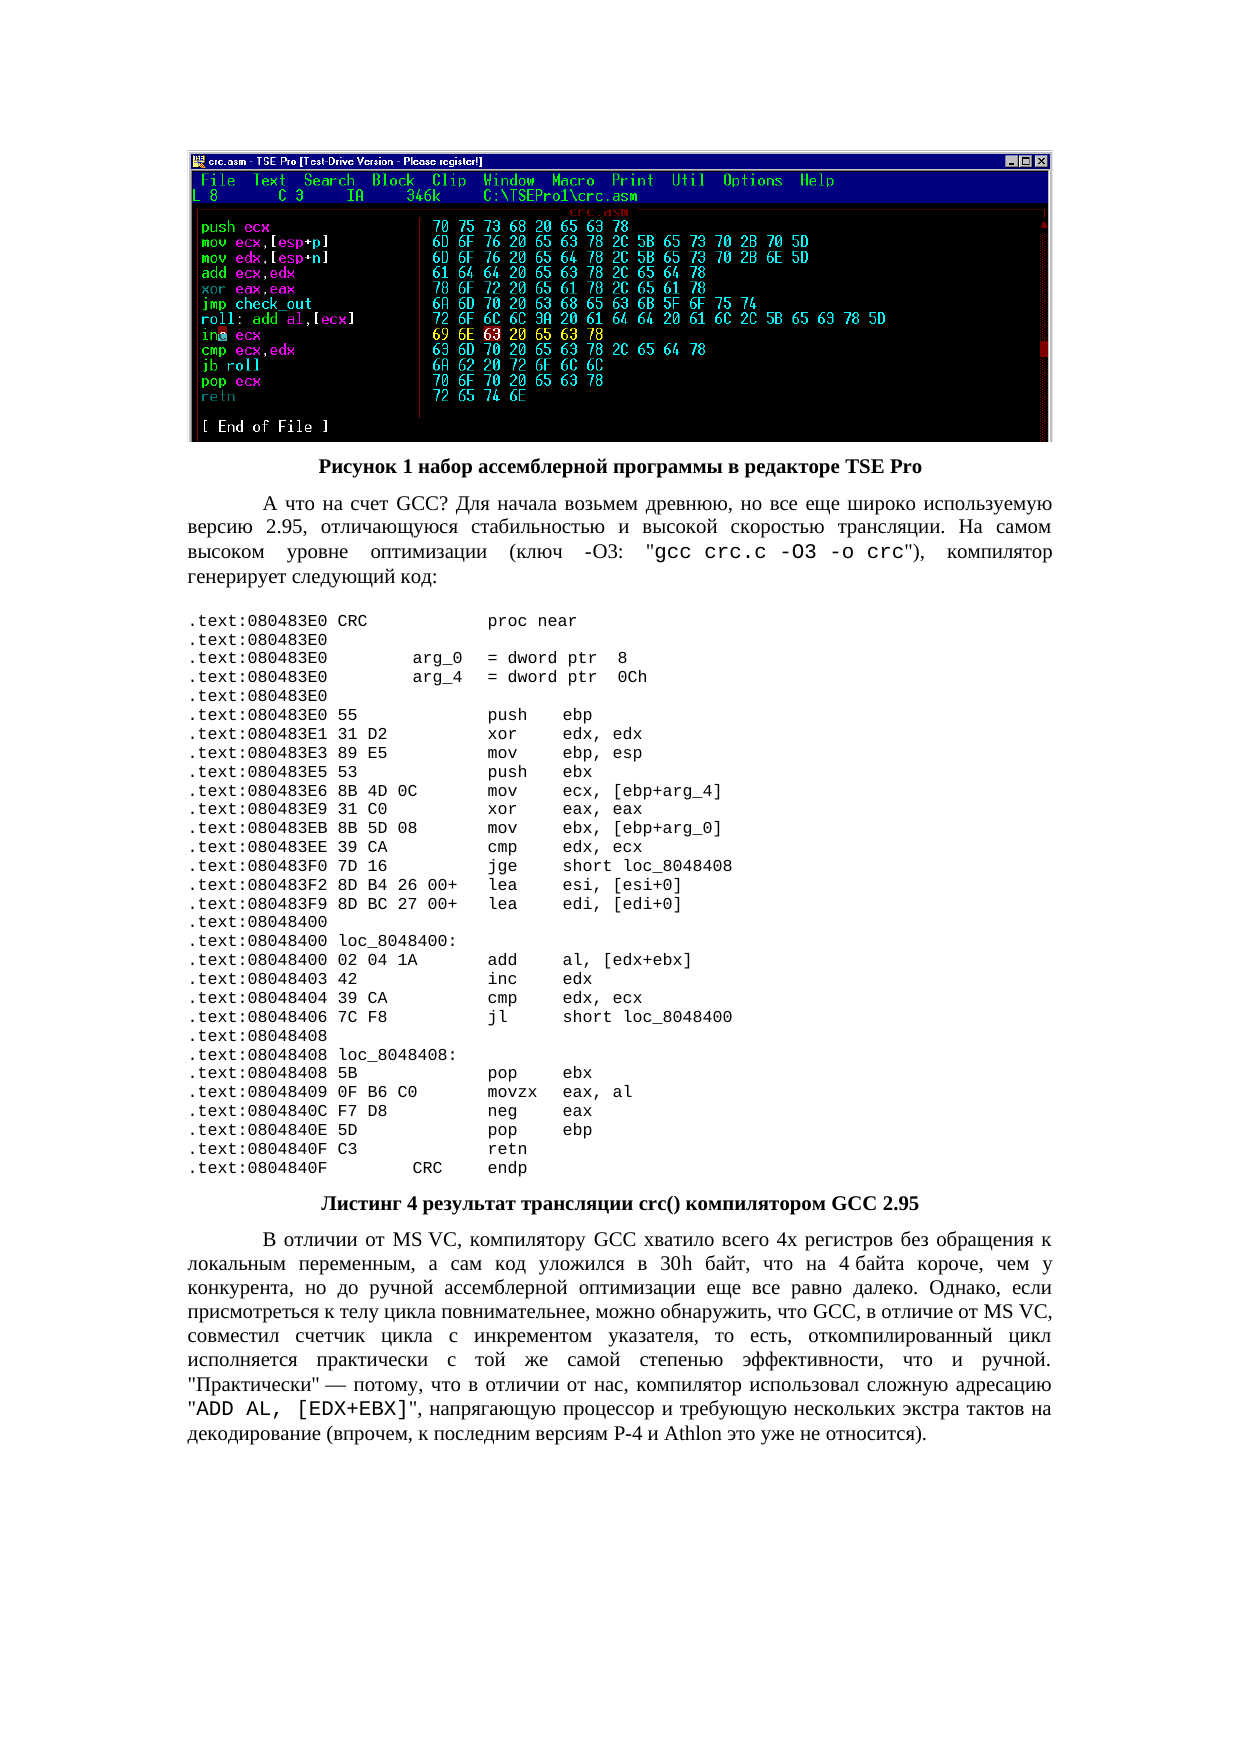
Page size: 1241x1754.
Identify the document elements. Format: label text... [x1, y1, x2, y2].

text .text:080483E5 53 push ebx [187, 763, 1053, 782]
text .text:0804840E 5D pop ebp [187, 1121, 1053, 1140]
text .text:080483E0 CRC proc near [187, 612, 1053, 631]
text .text:08048403 42 inc edx [187, 971, 1053, 989]
text .text:080483EE 39 CA cmp edx, ecx [187, 839, 1053, 857]
text .text:080483E0 55 push ebp [187, 707, 1053, 726]
text .text:0804840C F7 D8 neg eax [187, 1103, 1053, 1121]
text .text:08048408 loc_8048408: [187, 1046, 1053, 1065]
text .text:080483E0 [187, 631, 1053, 650]
text .text:0804840F C3 retn [187, 1140, 1053, 1159]
text .text:08048406 7C F8 jl short loc_8048400 [187, 1008, 1053, 1027]
text .text:080483E0 arg_0 = dword ptr 8 [187, 650, 1053, 669]
text .text:08048400 02 04 1A add al, [edx+ebx] [187, 952, 1053, 971]
text Рисунок 1 набор ассемблерной программы в редакторе TSE Pro [187, 454, 1053, 478]
text .text:08048400 loc_8048400: [187, 933, 1053, 952]
text .text:08048408 5B pop ebx [187, 1065, 1053, 1084]
text .text:0804840F CRC endp [187, 1159, 1053, 1178]
text .text:080483EB 8B 5D 08 mov ebx, [ebp+arg_0] [187, 820, 1053, 839]
text .text:080483E1 31 D2 xor edx, edx [187, 726, 1053, 744]
text Листинг 4 результат трансляции crc() компилятором GCC 2.95 [187, 1191, 1053, 1214]
text .text:08048409 0F B6 C0 movzx eax, al [187, 1084, 1053, 1103]
picture [187, 150, 1053, 442]
text .text:080483E0 [187, 688, 1053, 707]
text .text:080483E3 89 E5 mov ebp, esp [187, 744, 1053, 763]
text А что на счет GCC? Для начала возьмем древнюю, но все еще широко используемую версию 2.95, отличающуюся стабильностью и высокой скоростью трансляции. На самом высоком уровне оптимизации (ключ -O3: "gcc crc.c -O3 -o crc"), компилятор генерирует следующий код: [187, 490, 1053, 588]
text .text:080483E9 31 C0 xor eax, eax [187, 801, 1053, 820]
text .text:08048404 39 CA cmp edx, ecx [187, 989, 1053, 1008]
text .text:080483F0 7D 16 jge short loc_8048408 [187, 857, 1053, 876]
text .text:080483F2 8D B4 26 00+ lea esi, [esi+0] [187, 876, 1053, 895]
text .text:08048408 [187, 1027, 1053, 1046]
text .text:080483E0 arg_4 = dword ptr 0Ch [187, 669, 1053, 688]
text .text:08048400 [187, 914, 1053, 933]
text .text:080483F9 8D BC 27 00+ lea edi, [edi+0] [187, 895, 1053, 914]
text В отличии от MS VC, компилятору GCC хватило всего 4х регистров без обращения к локальным переменным, а сам код уложился в 30h байт, что на 4 байта короче, чем у конкурента, но до ручной ассемблерной оптимизации еще все равно далеко. Однако, если присмотреться к телу цикла повнимательнее, можно обнаружить, что GCC, в отличие от MS VC, совместил счетчик цикла с инкрементом указателя, то есть, откомпилированный цикл исполняется практически с той же самой степенью эффективности, что и ручной. "Практически" — потому, что в отличии от нас, компилятор использовал сложную адресацию "ADD AL, [EDX+EBX]", напрягающую процессор и требующую нескольких экстра тактов на декодирование (впрочем, к последним версиям P-4 и Athlon это уже не относится). [187, 1227, 1053, 1445]
text .text:080483E6 8B 4D 0C mov ecx, [ebp+arg_4] [187, 782, 1053, 801]
